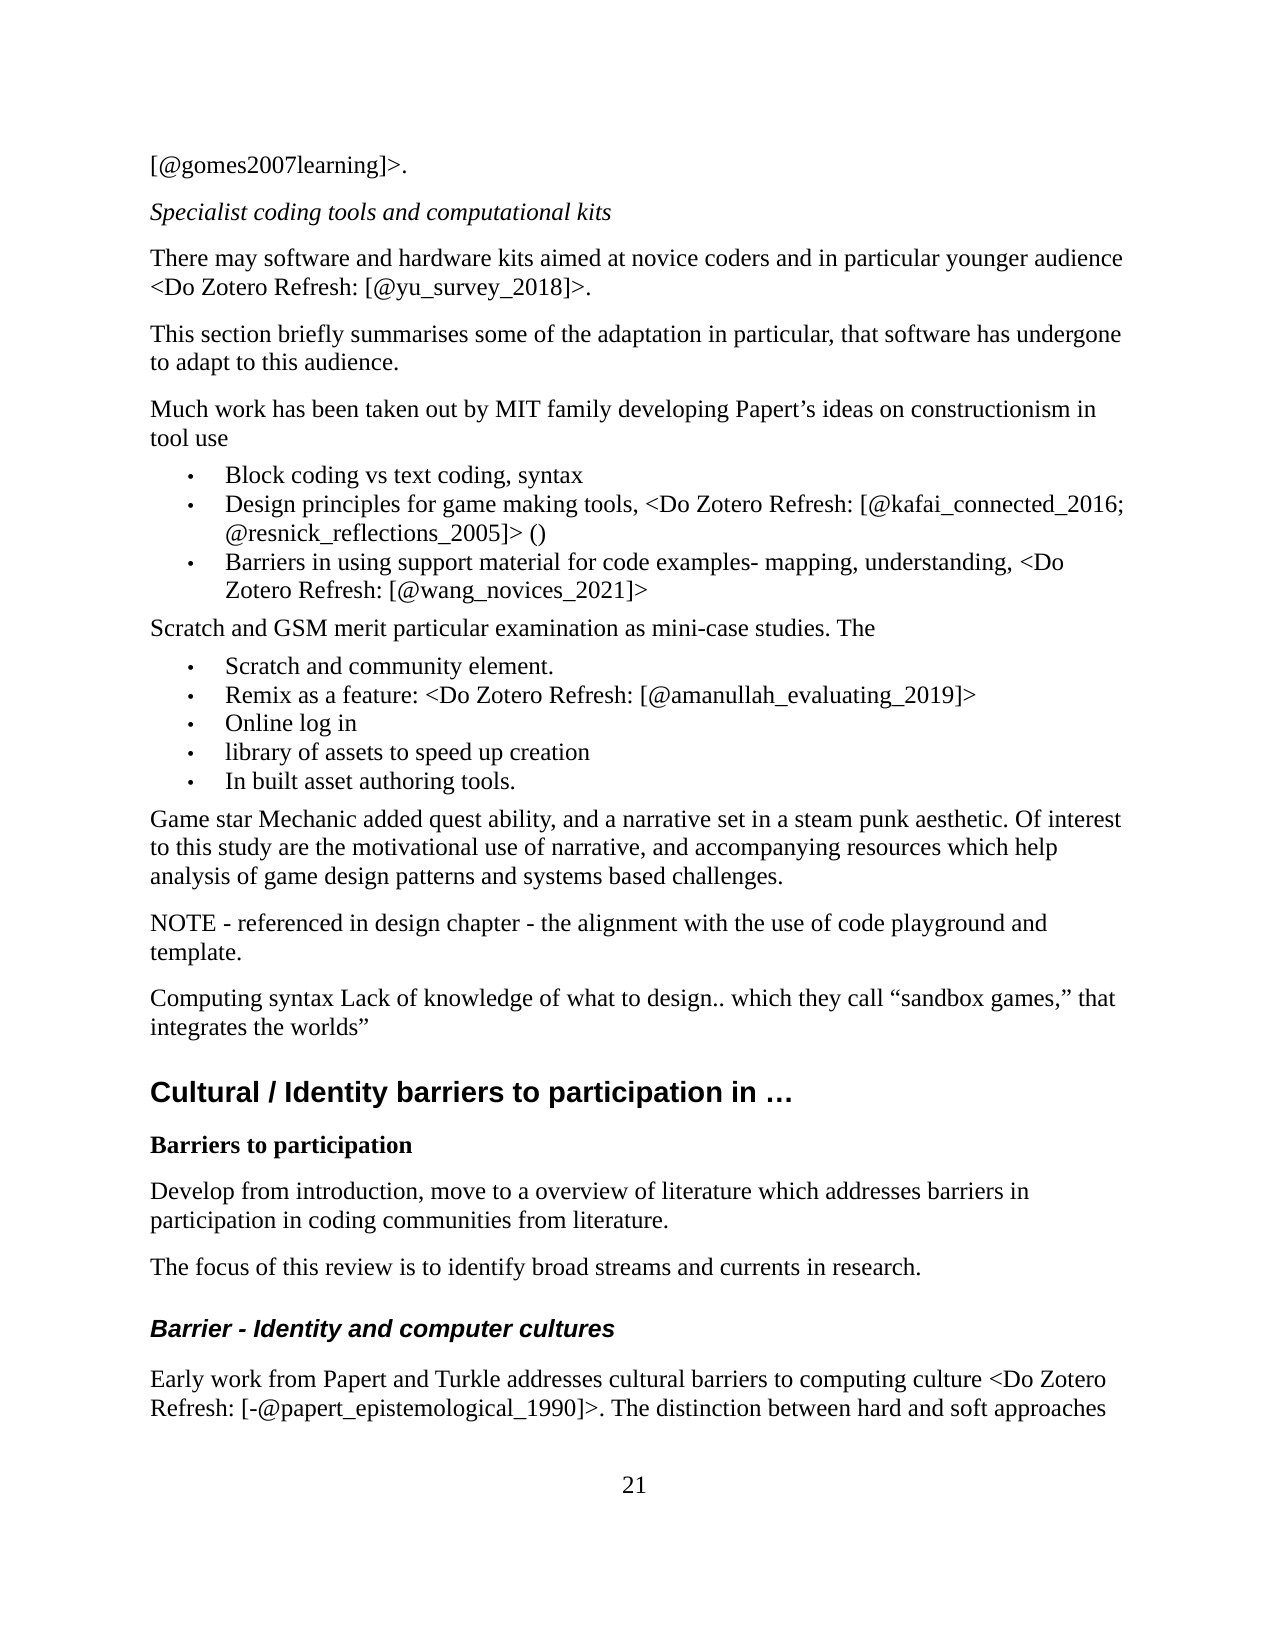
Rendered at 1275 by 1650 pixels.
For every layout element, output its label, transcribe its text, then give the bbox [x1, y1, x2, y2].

text Scratch and GSM merit particular examination as mini-case studies. The [150, 613, 1125, 642]
list Scratch and community element. [187, 651, 1125, 680]
text Much work has been taken out by MIT family developing Papert’s ideas on constructionism in tool use [150, 394, 1125, 452]
text NOTE - referenced in design chapter - the alignment with the use of code playground and template. [150, 908, 1125, 965]
list Remix as a feature: <Do Zotero Refresh: [@amanullah_evaluating_2019]> [187, 680, 1125, 708]
text Develop from introduction, move to a overview of literature which addresses barriers in participation in coding communities from literature. [150, 1176, 1125, 1234]
text Early work from Papert and Turkle addresses cultural barriers to computing culture <Do Zotero Refresh: [-@papert_epistemological_1990]>. The distinction between hard and soft approaches [150, 1364, 1125, 1422]
list Online log in [187, 708, 1125, 737]
text Specialist coding tools and computational kits [150, 197, 1125, 225]
subtitle Barrier - Identity and computer cultures [150, 1314, 1125, 1343]
list In built asset authoring tools. [187, 766, 1125, 795]
text This section briefly summarises some of the adaptation in particular, that software has undergone to adapt to this audience. [150, 319, 1125, 376]
subtitle Cultural / Identity barriers to participation in … [150, 1075, 1125, 1108]
text Game star Mechanic added quest ability, and a narrative set in a steam punk aesthetic. Of interest to this study are the motivational use of narrative, and accompanying resources which help analysis of game design patterns and systems based challenges. [150, 804, 1125, 890]
text Computing syntax Lack of knowledge of what to design.. which they call “sandbox games,” that integrates the worlds” [150, 983, 1125, 1041]
list Design principles for game making tools, <Do Zotero Refresh: [@kafai_connected_2016; @resnick_reflections_2005]> () [187, 489, 1125, 547]
list library of assets to speed up creation [187, 737, 1125, 766]
list Block coding vs text coding, syntax [187, 461, 1125, 489]
text Barriers to participation [150, 1130, 1125, 1158]
text There may software and hardware kits aimed at novice coders and in particular younger audience <Do Zotero Refresh: [@yu_survey_2018]>. [150, 243, 1125, 301]
text [@gomes2007learning]>. [150, 150, 1125, 179]
list Barriers in using support material for code examples- mapping, understanding, <Do Zotero Refresh: [@wang_novices_2021]> [187, 547, 1125, 604]
text The focus of this review is to identify broad streams and currents in research. [150, 1252, 1125, 1281]
